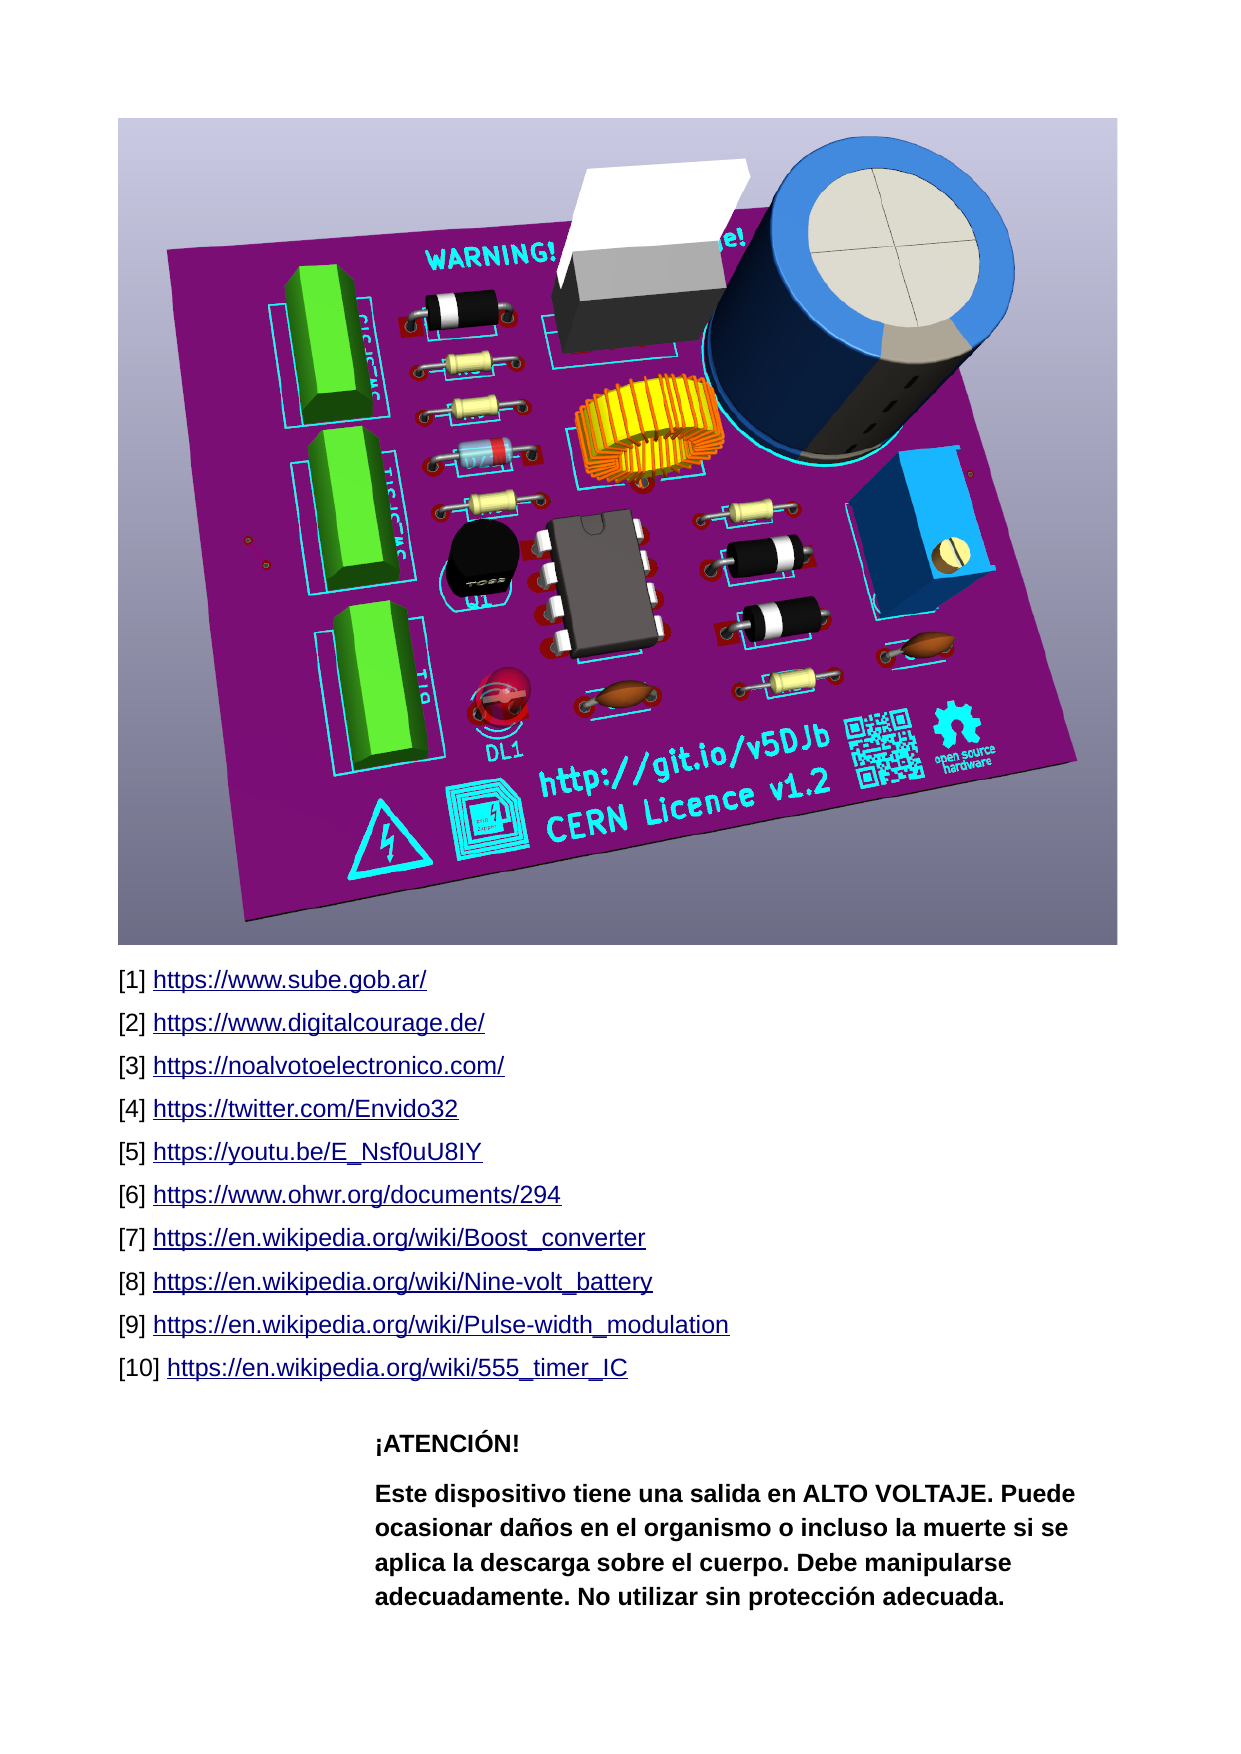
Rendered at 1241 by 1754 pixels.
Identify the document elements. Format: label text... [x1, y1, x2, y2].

text [5] https://youtu.be/E_Nsf0uU8IY [118, 1137, 1122, 1166]
text [9] https://en.wikipedia.org/wiki/Pulse-width_modulation [118, 1310, 1122, 1338]
text [4] https://twitter.com/Envido32 [118, 1094, 1122, 1123]
text [2] https://www.digitalcourage.de/ [118, 1008, 1122, 1037]
text ¡ATENCIÓN! [118, 1429, 1122, 1458]
picture [118, 118, 1118, 945]
text [7] https://en.wikipedia.org/wiki/Boost_converter [118, 1223, 1122, 1252]
text [10] https://en.wikipedia.org/wiki/555_timer_IC [118, 1353, 1122, 1382]
text [1] https://www.sube.gob.ar/ [118, 965, 1122, 993]
text [8] https://en.wikipedia.org/wiki/Nine-volt_battery [118, 1267, 1122, 1295]
text Este dispositivo tiene una salida en ALTO VOLTAJE. Puede ocasionar daños en el organismo o incluso la muerte si se aplica la descarga sobre el cuerpo. Debe manipularse adecuadamente. No utilizar sin protección adecuada. [118, 1478, 1122, 1611]
text [6] https://www.ohwr.org/documents/294 [118, 1180, 1122, 1209]
text [3] https://noalvotoelectronico.com/ [118, 1051, 1122, 1080]
